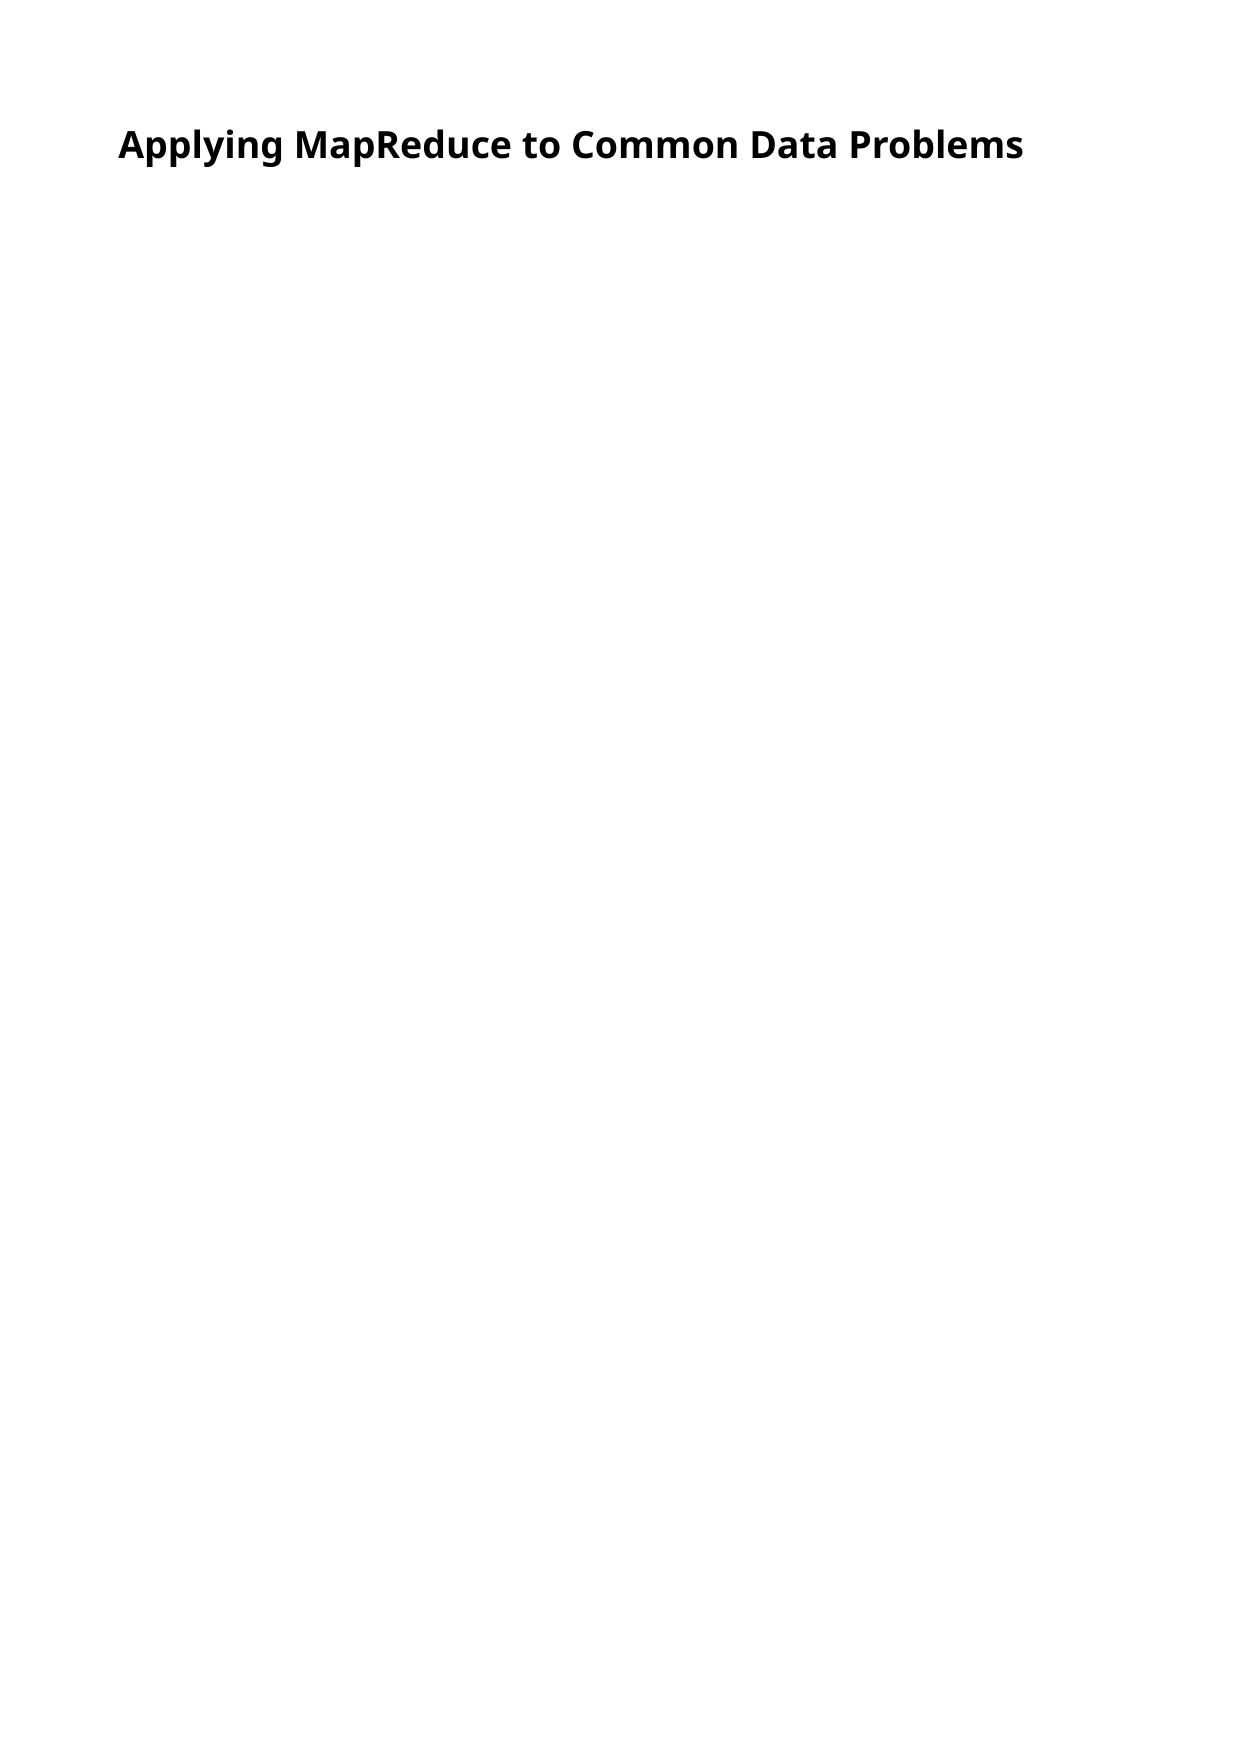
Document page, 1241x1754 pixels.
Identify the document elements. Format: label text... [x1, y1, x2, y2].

text Applying MapReduce to Common Data Problems [118, 118, 1122, 169]
